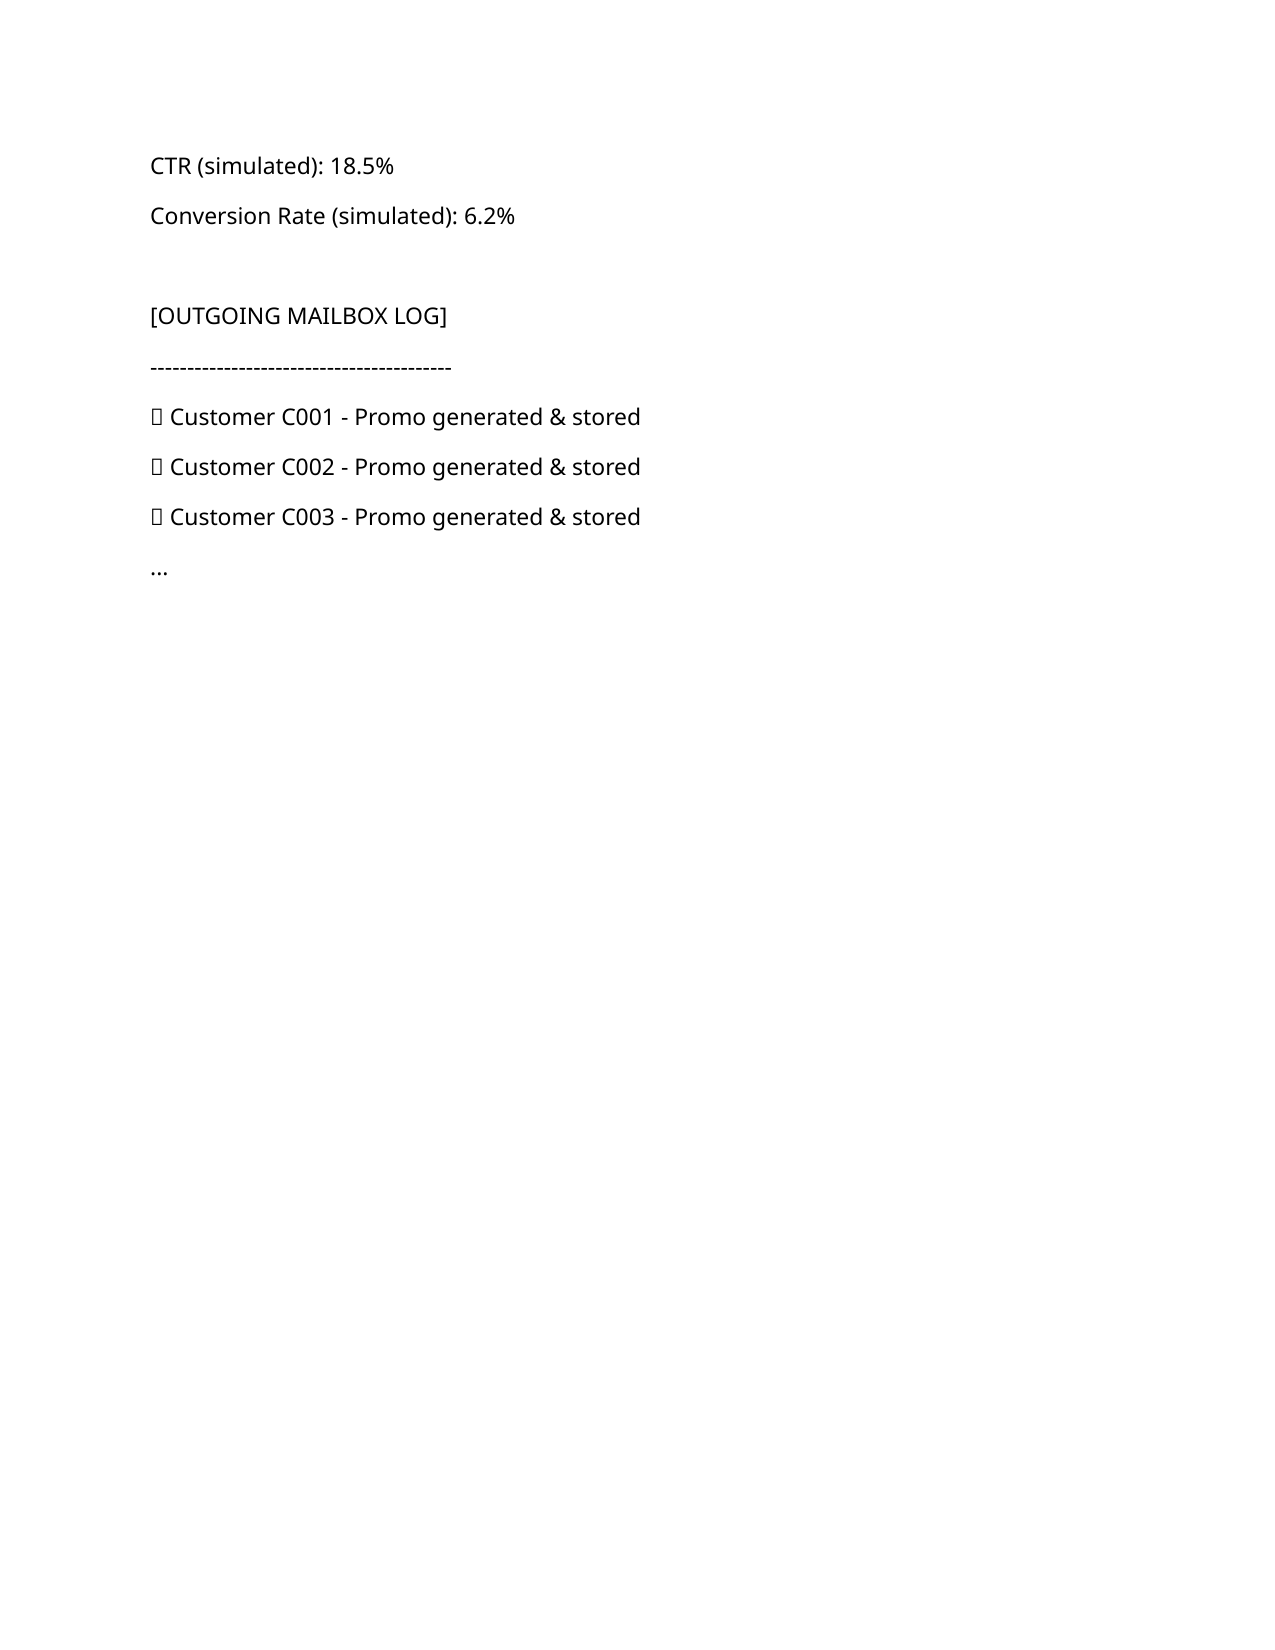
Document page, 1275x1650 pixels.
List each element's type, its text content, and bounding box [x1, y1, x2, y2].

text CTR (simulated): 18.5% [150, 150, 1125, 181]
text Conversion Rate (simulated): 6.2% [150, 200, 1125, 231]
text ✅ Customer C001 - Promo generated & stored [150, 401, 1125, 432]
text ... [150, 551, 1125, 582]
text ----------------------------------------- [150, 350, 1125, 382]
text [OUTGOING MAILBOX LOG] [150, 300, 1125, 332]
text ✅ Customer C003 - Promo generated & stored [150, 501, 1125, 532]
text ✅ Customer C002 - Promo generated & stored [150, 451, 1125, 482]
